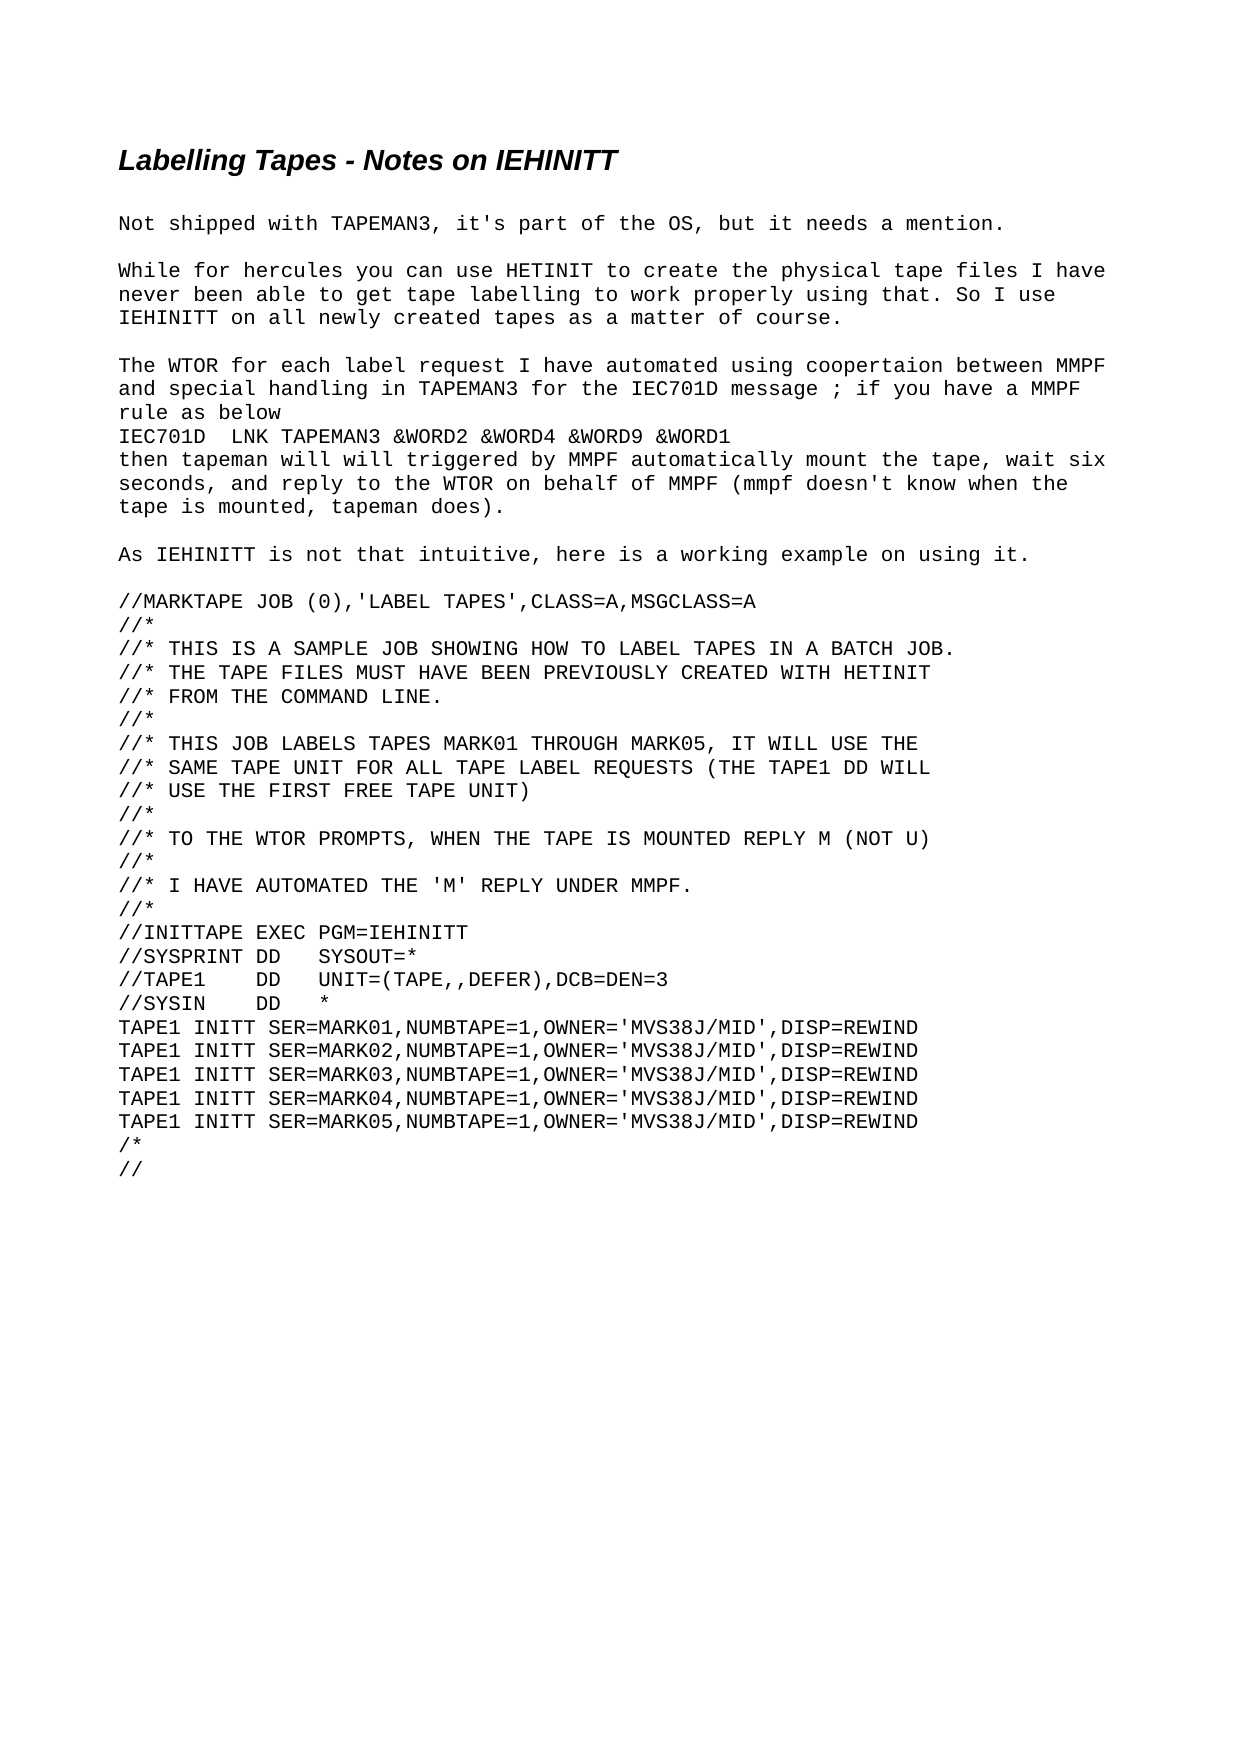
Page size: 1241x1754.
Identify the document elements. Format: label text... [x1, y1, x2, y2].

text //SYSIN DD * [118, 993, 1122, 1017]
text //MARKTAPE JOB (0),'LABEL TAPES',CLASS=A,MSGCLASS=A [118, 591, 1122, 615]
text //TAPE1 DD UNIT=(TAPE,,DEFER),DCB=DEN=3 [118, 969, 1122, 993]
text IEC701D LNK TAPEMAN3 &WORD2 &WORD4 &WORD9 &WORD1 [118, 426, 1122, 449]
text //INITTAPE EXEC PGM=IEHINITT [118, 922, 1122, 946]
text Not shipped with TAPEMAN3, it's part of the OS, but it needs a mention. [118, 213, 1122, 236]
text // [118, 1159, 1122, 1182]
text //* [118, 851, 1122, 875]
text The WTOR for each label request I have automated using coopertaion between MMPF and special handling in TAPEMAN3 for the IEC701D message ; if you have a MMPF rule as below [118, 355, 1122, 426]
text //* USE THE FIRST FREE TAPE UNIT) [118, 780, 1122, 804]
text TAPE1 INITT SER=MARK02,NUMBTAPE=1,OWNER='MVS38J/MID',DISP=REWIND [118, 1040, 1122, 1064]
text As IEHINITT is not that intuitive, here is a working example on using it. [118, 544, 1122, 567]
text //* THIS JOB LABELS TAPES MARK01 THROUGH MARK05, IT WILL USE THE [118, 733, 1122, 757]
text //* FROM THE COMMAND LINE. [118, 686, 1122, 709]
text //* SAME TAPE UNIT FOR ALL TAPE LABEL REQUESTS (THE TAPE1 DD WILL [118, 757, 1122, 780]
text TAPE1 INITT SER=MARK01,NUMBTAPE=1,OWNER='MVS38J/MID',DISP=REWIND [118, 1017, 1122, 1040]
text //* I HAVE AUTOMATED THE 'M' REPLY UNDER MMPF. [118, 875, 1122, 898]
text //SYSPRINT DD SYSOUT=* [118, 946, 1122, 969]
text While for hercules you can use HETINIT to create the physical tape files I have never been able to get tape labelling to work properly using that. So I use IEHINITT on all newly created tapes as a matter of course. [118, 260, 1122, 331]
subtitle Labelling Tapes - Notes on IEHINITT [118, 143, 1122, 177]
text //* [118, 615, 1122, 638]
text TAPE1 INITT SER=MARK04,NUMBTAPE=1,OWNER='MVS38J/MID',DISP=REWIND [118, 1088, 1122, 1111]
text //* [118, 709, 1122, 733]
text //* [118, 898, 1122, 922]
text /* [118, 1135, 1122, 1159]
text //* THE TAPE FILES MUST HAVE BEEN PREVIOUSLY CREATED WITH HETINIT [118, 662, 1122, 686]
text //* THIS IS A SAMPLE JOB SHOWING HOW TO LABEL TAPES IN A BATCH JOB. [118, 638, 1122, 662]
text then tapeman will will triggered by MMPF automatically mount the tape, wait six seconds, and reply to the WTOR on behalf of MMPF (mmpf doesn't know when the tape is mounted, tapeman does). [118, 449, 1122, 520]
text //* [118, 804, 1122, 828]
text TAPE1 INITT SER=MARK03,NUMBTAPE=1,OWNER='MVS38J/MID',DISP=REWIND [118, 1064, 1122, 1088]
text TAPE1 INITT SER=MARK05,NUMBTAPE=1,OWNER='MVS38J/MID',DISP=REWIND [118, 1111, 1122, 1135]
text //* TO THE WTOR PROMPTS, WHEN THE TAPE IS MOUNTED REPLY M (NOT U) [118, 828, 1122, 851]
